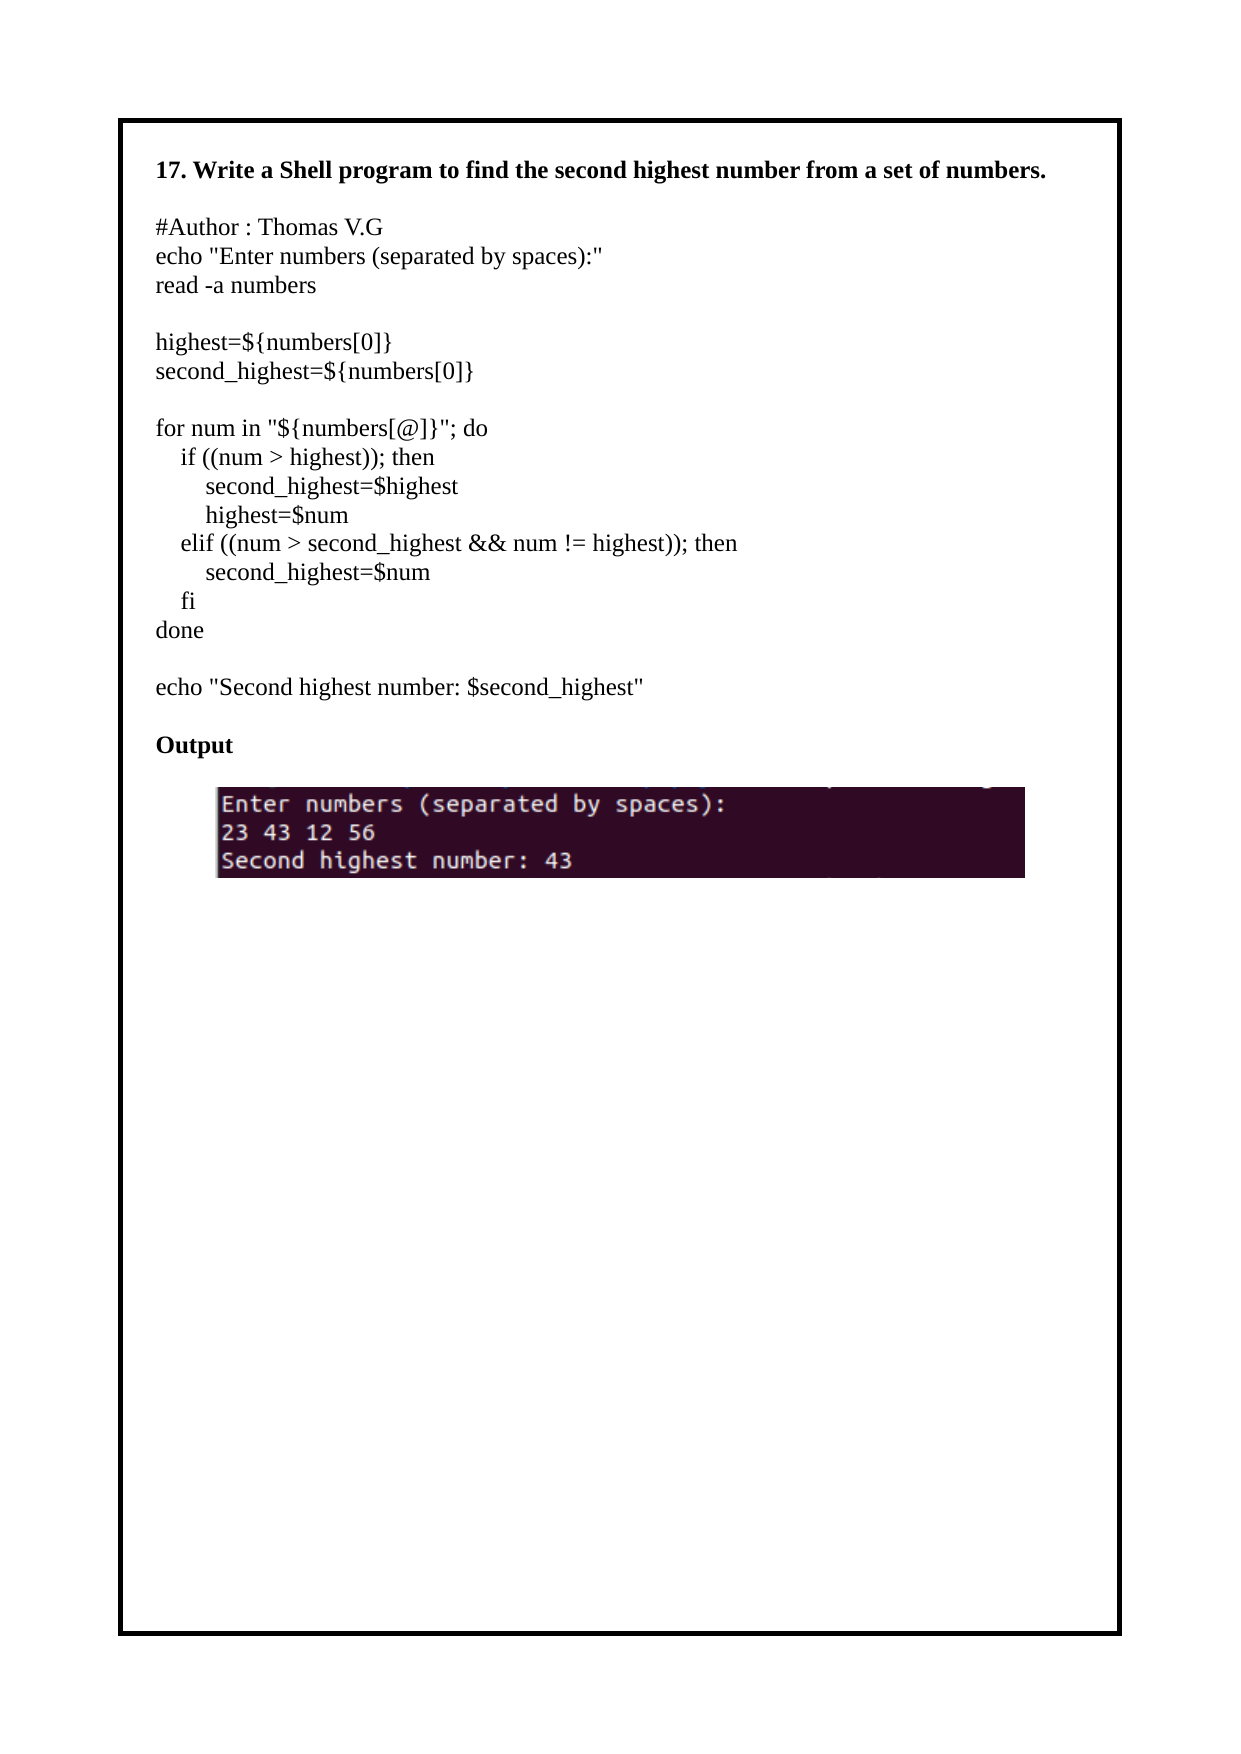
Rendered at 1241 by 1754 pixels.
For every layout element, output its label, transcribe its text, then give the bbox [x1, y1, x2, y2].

text echo "Enter numbers (separated by spaces):" [155, 241, 1114, 270]
picture [215, 787, 1025, 878]
text if ((num > highest)); then [155, 442, 1114, 471]
text second_highest=$highest [155, 471, 1114, 500]
text highest=$num [155, 500, 1114, 528]
text read -a numbers [155, 270, 1114, 298]
text second_highest=${numbers[0]} [155, 356, 1114, 385]
text elif ((num > second_highest && num != highest)); then [155, 528, 1114, 557]
text for num in "${numbers[@]}"; do [155, 413, 1114, 442]
text second_highest=$num [155, 557, 1114, 586]
text echo "Second highest number: $second_highest" [155, 672, 1114, 701]
text fi [155, 586, 1114, 615]
text #Author : Thomas V.G [155, 212, 1114, 241]
text highest=${numbers[0]} [155, 327, 1114, 356]
text Output [155, 730, 1114, 758]
text 17. Write a Shell program to find the second highest number from a set of numbers. [155, 155, 1114, 183]
text done [155, 615, 1114, 643]
